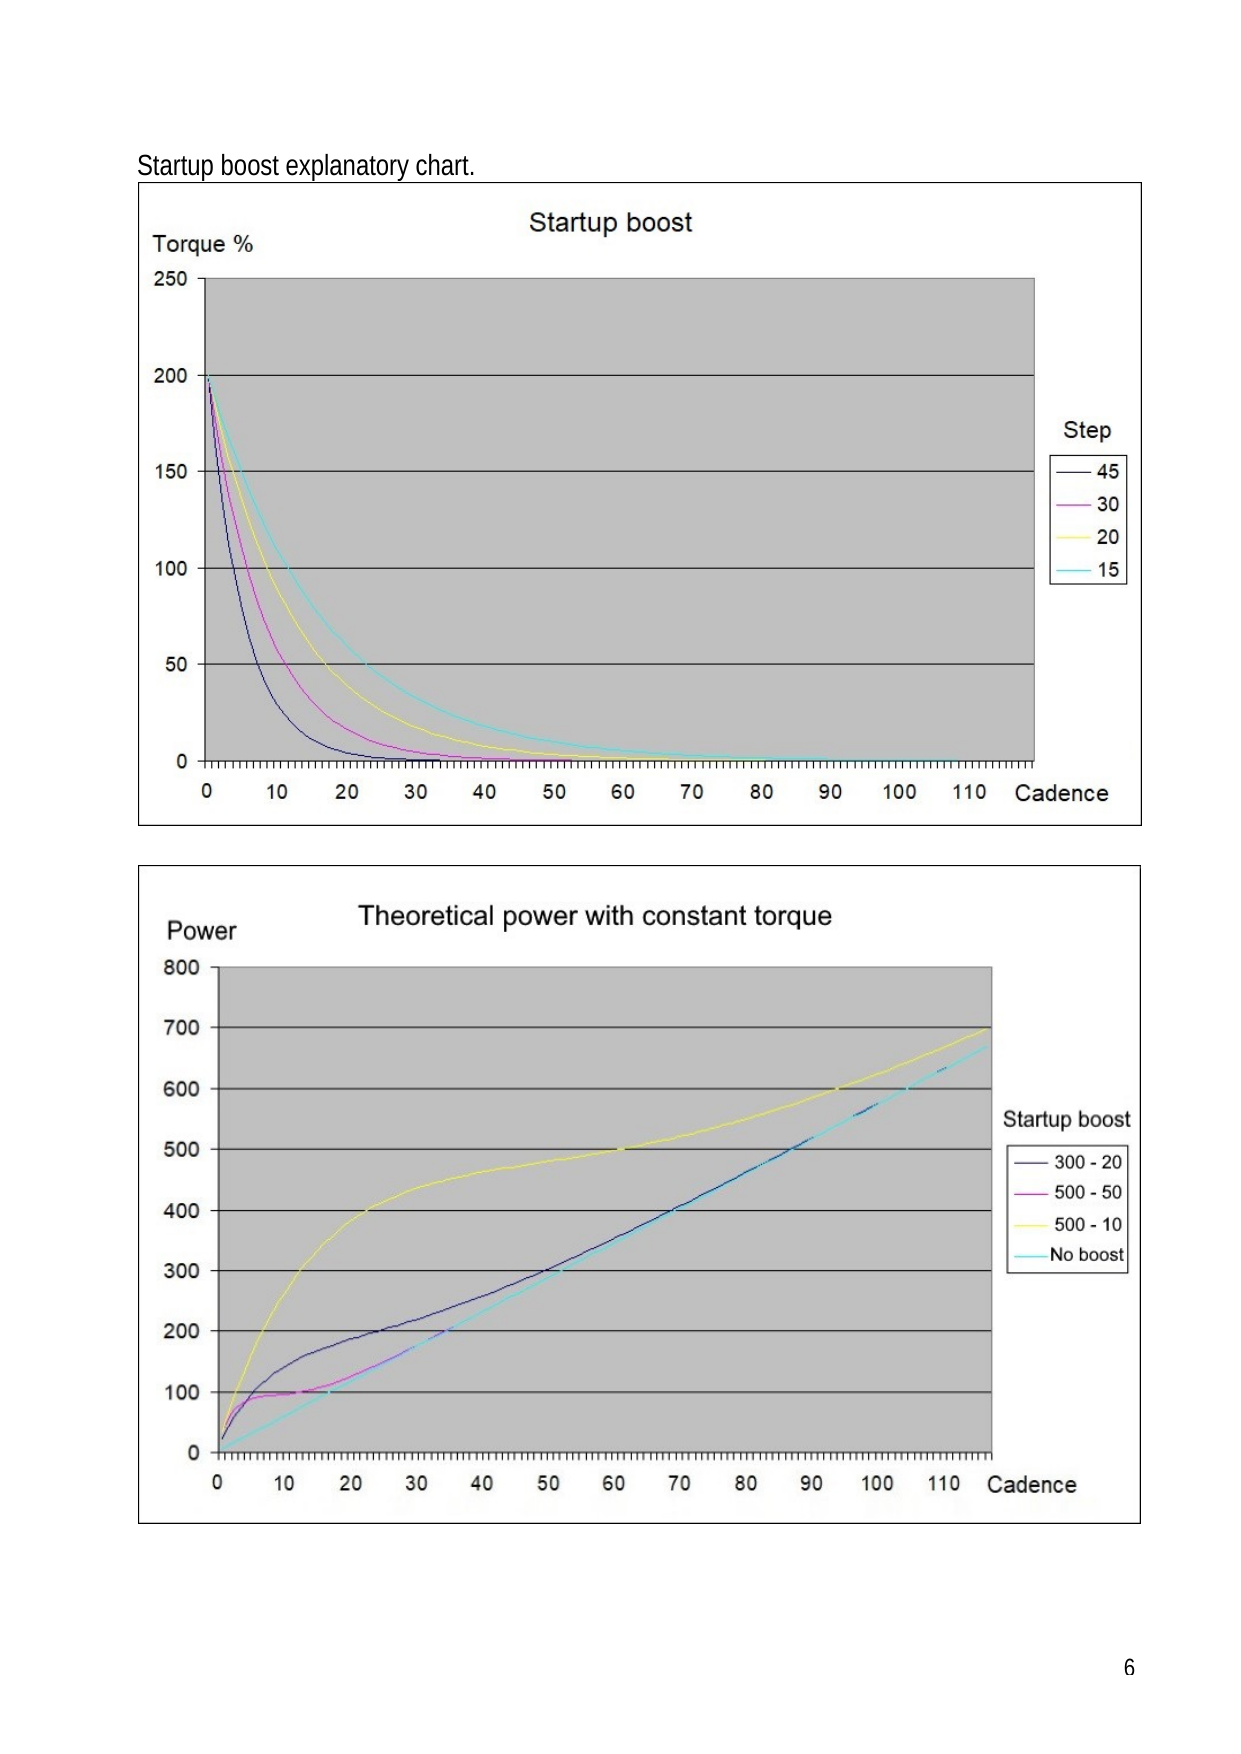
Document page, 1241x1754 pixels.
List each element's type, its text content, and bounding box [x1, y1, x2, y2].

picture [139, 182, 1141, 825]
subtitle Startup boost explanatory chart. [137, 148, 1122, 181]
picture [139, 866, 1141, 1523]
